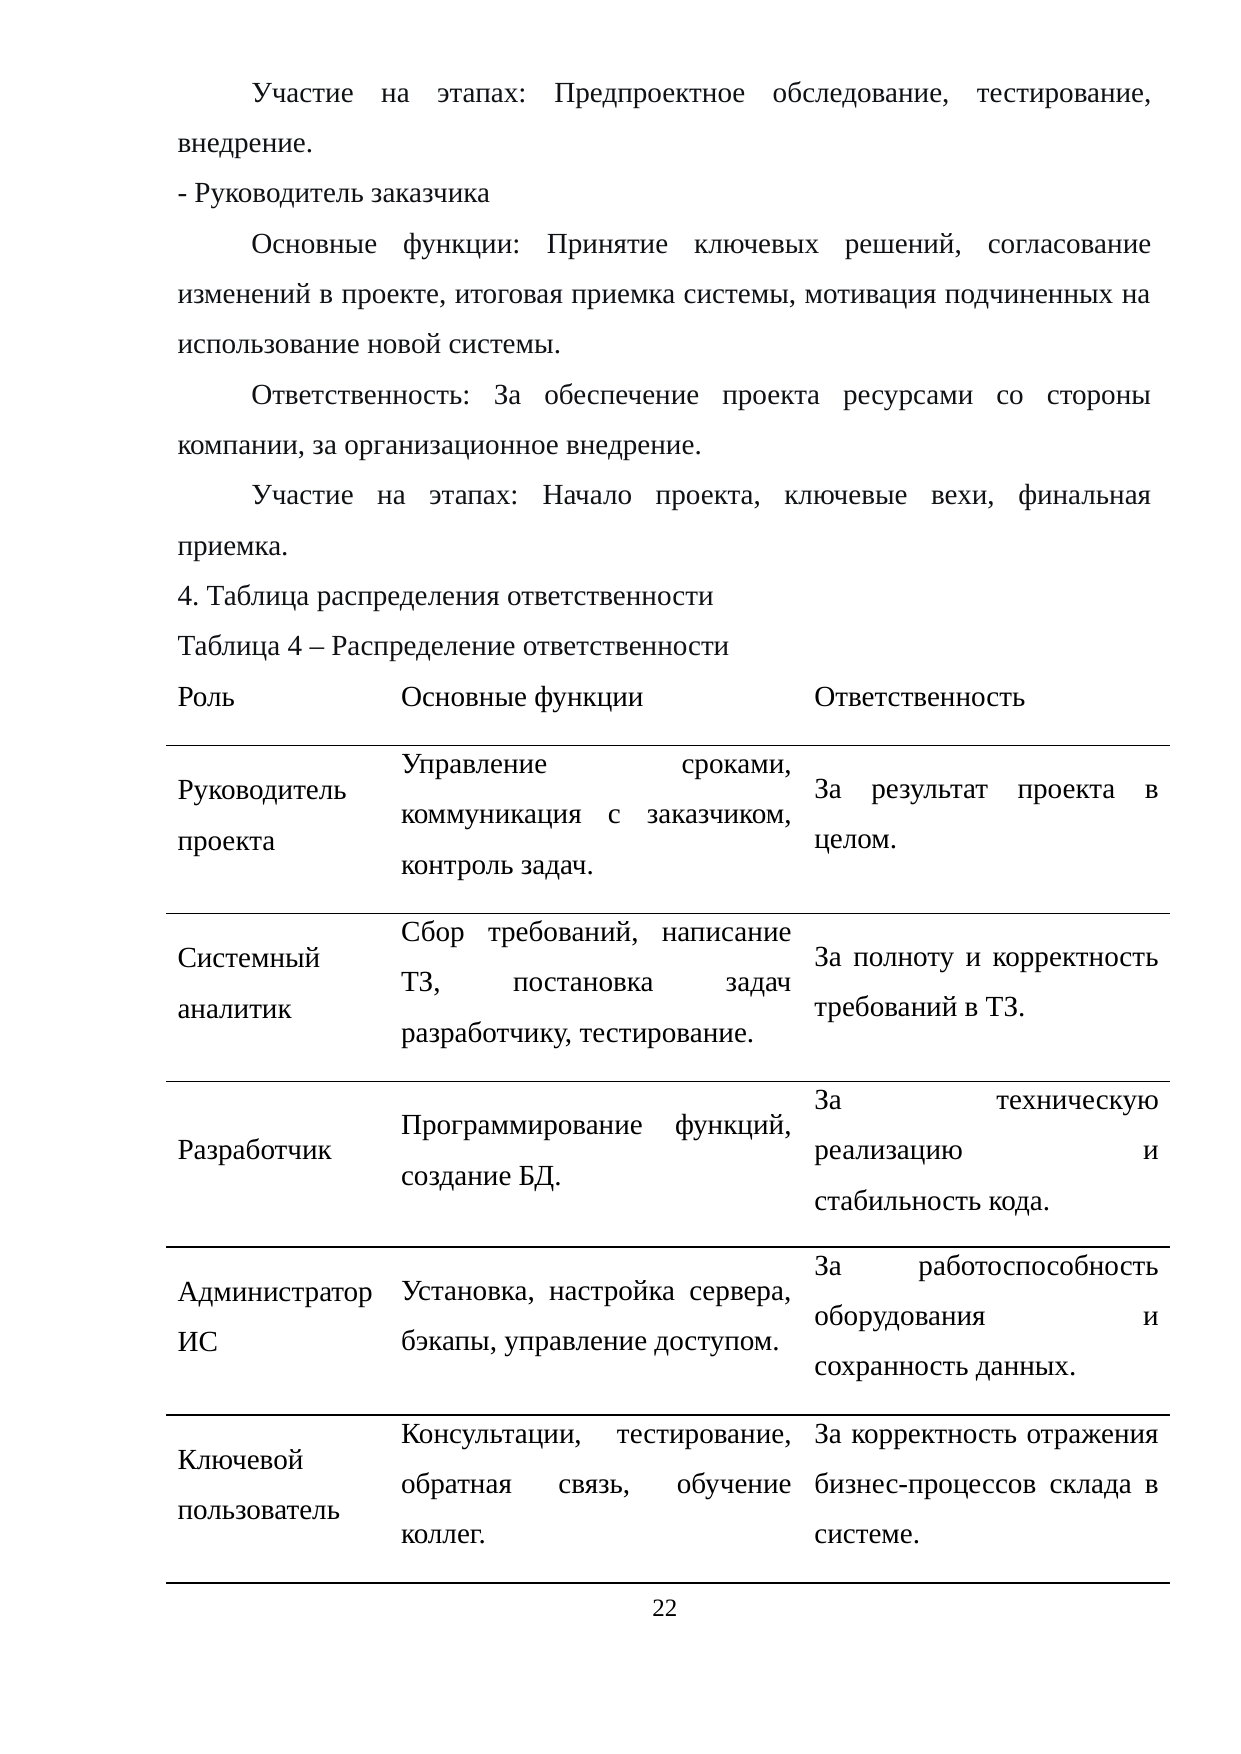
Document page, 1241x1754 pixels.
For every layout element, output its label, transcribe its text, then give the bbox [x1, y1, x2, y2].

text Участие на этапах: Начало проекта, ключевые вехи, финальная приемка. 4. Таблица распределения ответственности [177, 477, 1152, 612]
table_header Основные функции [390, 679, 803, 744]
text Таблица 4 – Распределение ответственности [177, 628, 1152, 662]
text Ответственность: За обеспечение проекта ресурсами со стороны компании, за организационное внедрение. [177, 377, 1152, 461]
text Основные функции: Принятие ключевых решений, согласование изменений в проекте, итоговая приемка системы, мотивация подчиненных на использование новой системы. [177, 226, 1152, 360]
table_header Роль [166, 679, 389, 744]
table_cell Разработчик [166, 1082, 389, 1246]
table_header Ответственность [803, 679, 1170, 744]
table_cell За корректность отражения бизнес-процессов склада в системе. [803, 1416, 1170, 1582]
table_cell Управление сроками, коммуникация с заказчиком, контроль задач. [390, 746, 803, 913]
table_cell За полноту и корректность требований в ТЗ. [803, 914, 1170, 1081]
table_cell Системный аналитик [166, 914, 389, 1081]
table_cell Программирование функций, создание БД. [390, 1082, 803, 1246]
text Участие на этапах: Предпроектное обследование, тестирование, внедрение. [177, 75, 1152, 159]
text - Руководитель заказчика [177, 176, 1152, 209]
table_cell За техническую реализацию и стабильность кода. [803, 1082, 1170, 1246]
table_cell Руководитель проекта [166, 746, 389, 913]
table_cell Консультации, тестирование, обратная связь, обучение коллег. [390, 1416, 803, 1582]
table_cell Администратор ИС [166, 1248, 389, 1414]
table_cell За работоспособность оборудования и сохранность данных. [803, 1248, 1170, 1414]
table_cell Установка, настройка сервера, бэкапы, управление доступом. [390, 1248, 803, 1414]
table_cell Ключевой пользователь [166, 1416, 389, 1582]
table_cell Сбор требований, написание ТЗ, постановка задач разработчику, тестирование. [390, 914, 803, 1081]
table_cell За результат проекта в целом. [803, 746, 1170, 913]
